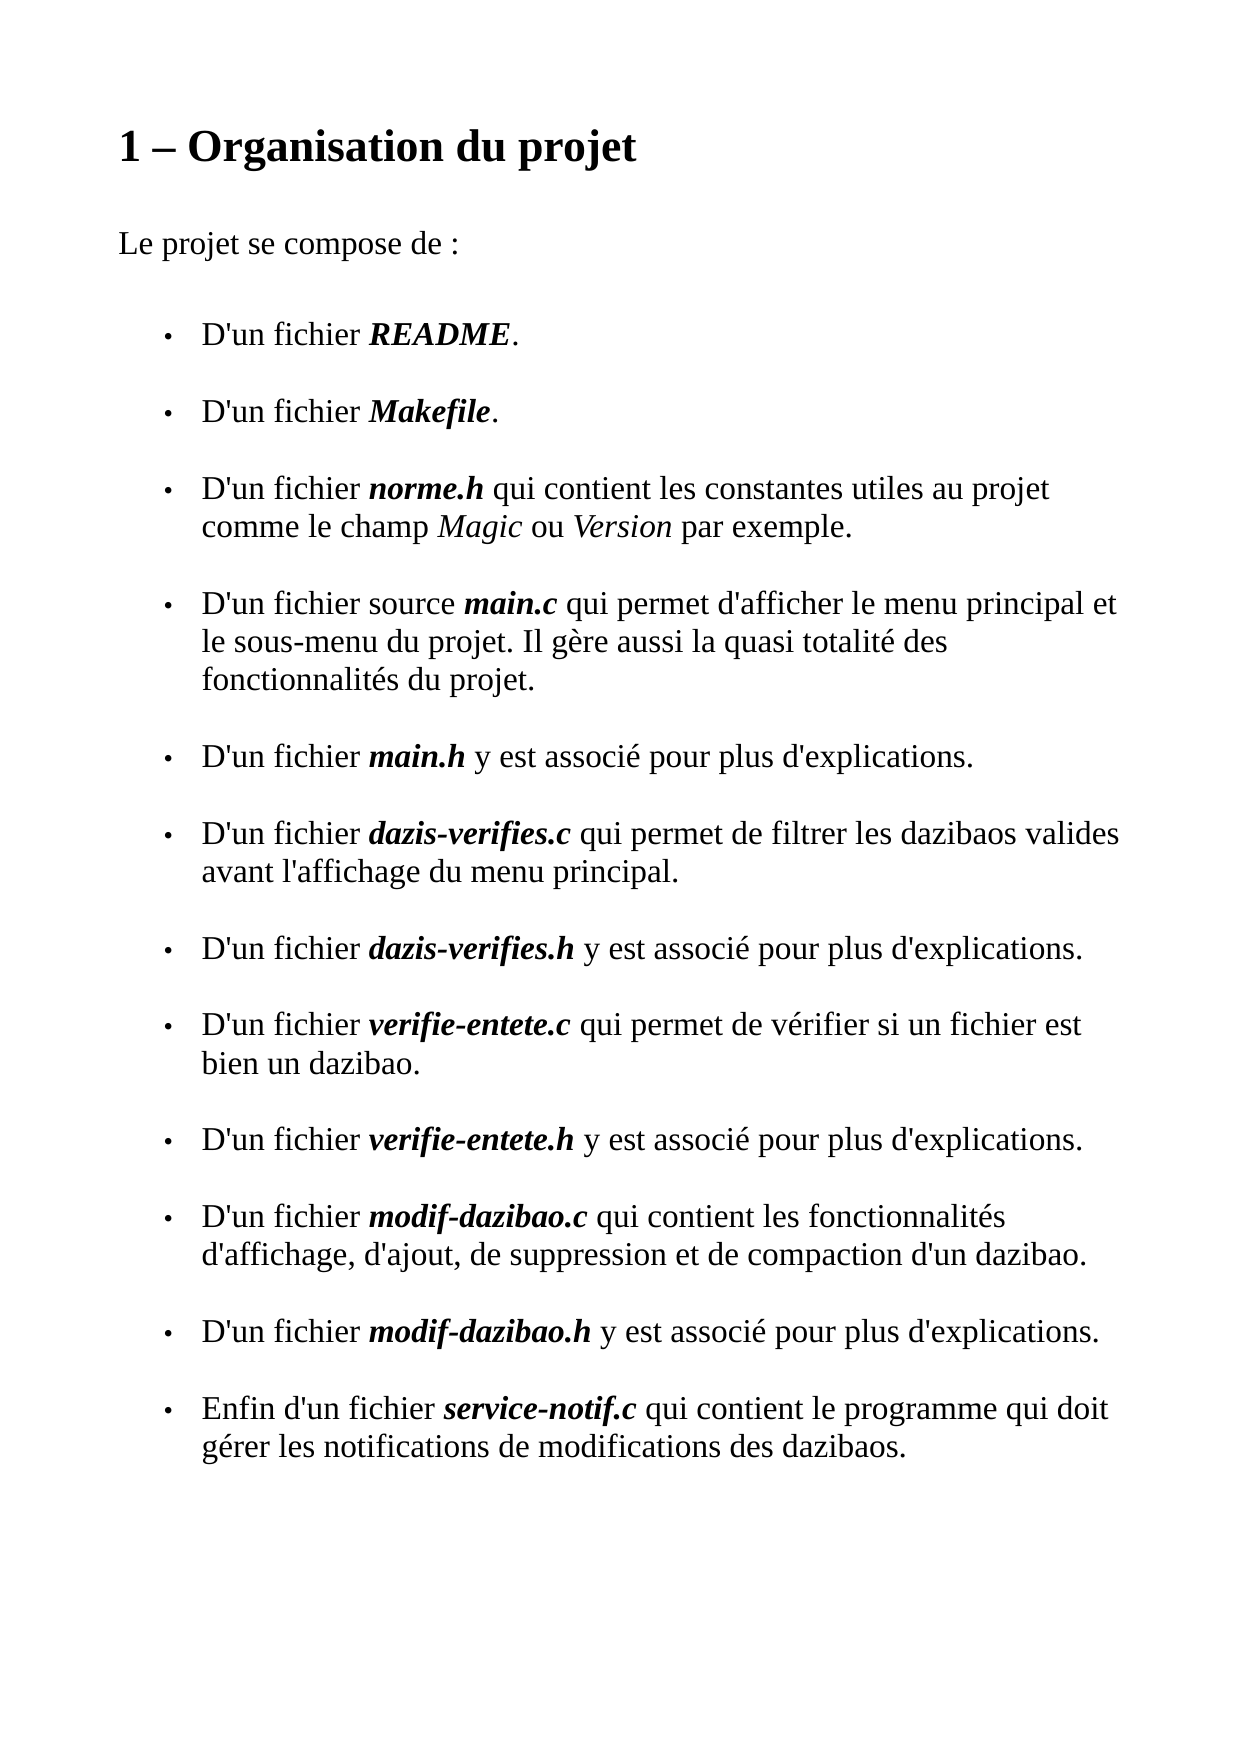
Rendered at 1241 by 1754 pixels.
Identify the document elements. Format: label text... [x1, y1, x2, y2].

list D'un fichier dazis-verifies.h y est associé pour plus d'explications. [164, 928, 1122, 966]
list D'un fichier dazis-verifies.c qui permet de filtrer les dazibaos valides [164, 813, 1122, 851]
list d'affichage, d'ajout, de suppression et de compaction d'un dazibao. [164, 1234, 1122, 1273]
list D'un fichier README. [164, 314, 1122, 353]
text 1 – Organisation du projet [118, 118, 1122, 171]
list D'un fichier modif-dazibao.h y est associé pour plus d'explications. [164, 1311, 1122, 1349]
list D'un fichier modif-dazibao.c qui contient les fonctionnalités [164, 1196, 1122, 1234]
list Enfin d'un fichier service-notif.c qui contient le programme qui doit gérer les notifications de modifications des dazibaos. [164, 1388, 1122, 1464]
list D'un fichier verifie-entete.h y est associé pour plus d'explications. [164, 1119, 1122, 1158]
text Le projet se compose de : [118, 223, 1122, 262]
list D'un fichier source main.c qui permet d'afficher le menu principal et le sous-menu du projet. Il gère aussi la quasi totalité des fonctionnalités du projet. [164, 583, 1122, 698]
list D'un fichier Makefile. [164, 391, 1122, 429]
list D'un fichier main.h y est associé pour plus d'explications. [164, 736, 1122, 774]
list avant l'affichage du menu principal. [164, 851, 1122, 889]
list D'un fichier norme.h qui contient les constantes utiles au projet [164, 468, 1122, 506]
list D'un fichier verifie-entete.c qui permet de vérifier si un fichier est bien un dazibao. [164, 1004, 1122, 1081]
list comme le champ Magic ou Version par exemple. [164, 506, 1122, 544]
